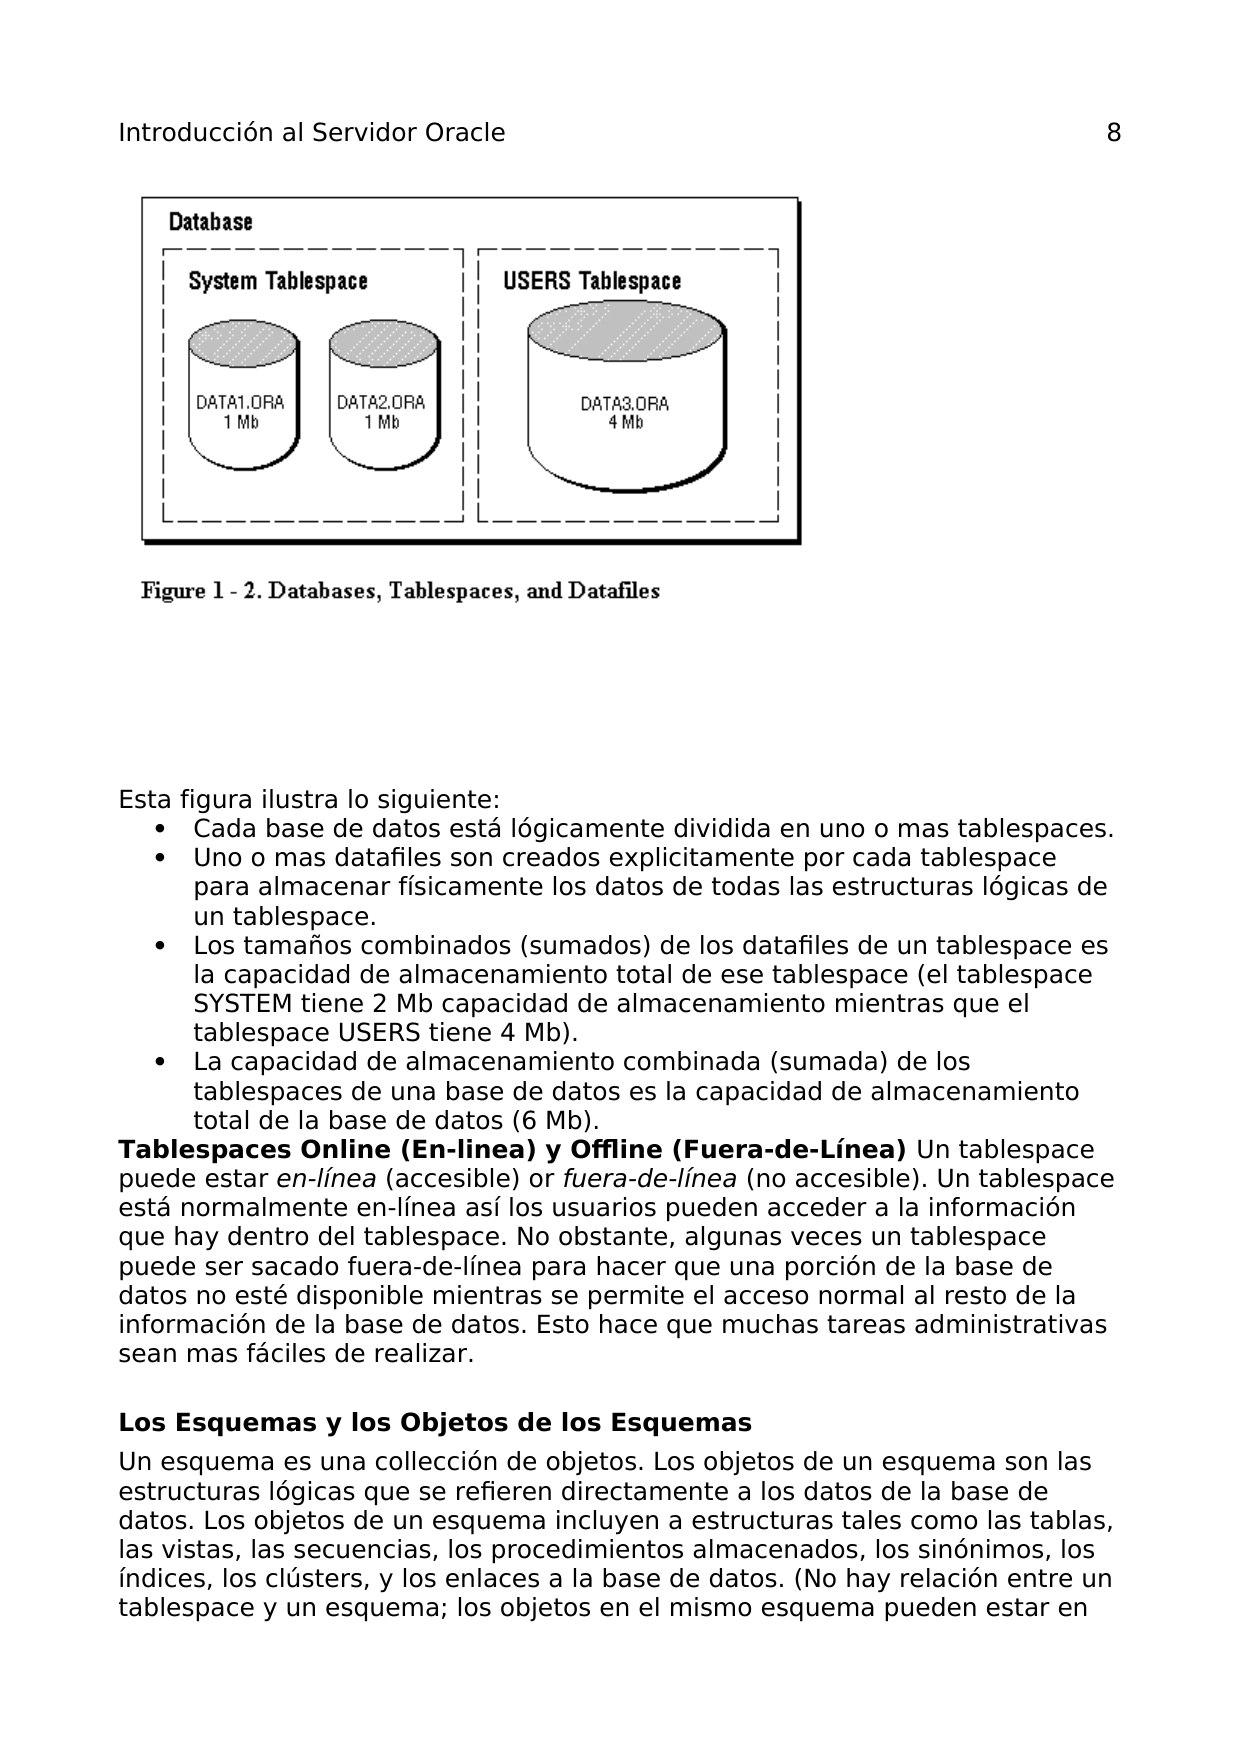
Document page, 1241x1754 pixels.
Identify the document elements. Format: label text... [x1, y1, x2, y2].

list Los tamaños combinados (sumados) de los datafiles de un tablespace es la capacidad de almacenamiento total de ese tablespace (el tablespace SYSTEM tiene 2 Mb capacidad de almacenamiento mientras que el tablespace USERS tiene 4 Mb). [156, 931, 1122, 1047]
list La capacidad de almacenamiento combinada (sumada) de los tablespaces de una base de datos es la capacidad de almacenamiento total de la base de datos (6 Mb). [156, 1047, 1122, 1135]
text Esta figura ilustra lo siguiente: [118, 785, 1122, 814]
text Los Esquemas y los Objetos de los Esquemas [118, 1408, 1122, 1437]
text Tablespaces Online (En-linea) y Offline (Fuera-de-Línea) Un tablespace puede estar en-línea (accesible) or fuera-de-línea (no accesible). Un tablespace está normalmente en-línea así los usuarios pueden acceder a la información que hay dentro del tablespace. No obstante, algunas veces un tablespace puede ser sacado fuera-de-línea para hacer que una porción de la base de datos no esté disponible mientras se permite el acceso normal al resto de la información de la base de datos. Esto hace que muchas tareas administrativas sean mas fáciles de realizar. [118, 1135, 1122, 1368]
picture [134, 185, 1135, 718]
text Un esquema es una collección de objetos. Los objetos de un esquema son las estructuras lógicas que se refieren directamente a los datos de la base de datos. Los objetos de un esquema incluyen a estructuras tales como las tablas, las vistas, las secuencias, los procedimientos almacenados, los sinónimos, los índices, los clústers, y los enlaces a la base de datos. (No hay relación entre un tablespace y un esquema; los objetos en el mismo esquema pueden estar en [118, 1447, 1122, 1622]
list Uno o mas datafiles son creados explicitamente por cada tablespace para almacenar físicamente los datos de todas las estructuras lógicas de un tablespace. [156, 843, 1122, 931]
list Cada base de datos está lógicamente dividida en uno o mas tablespaces. [156, 814, 1122, 843]
